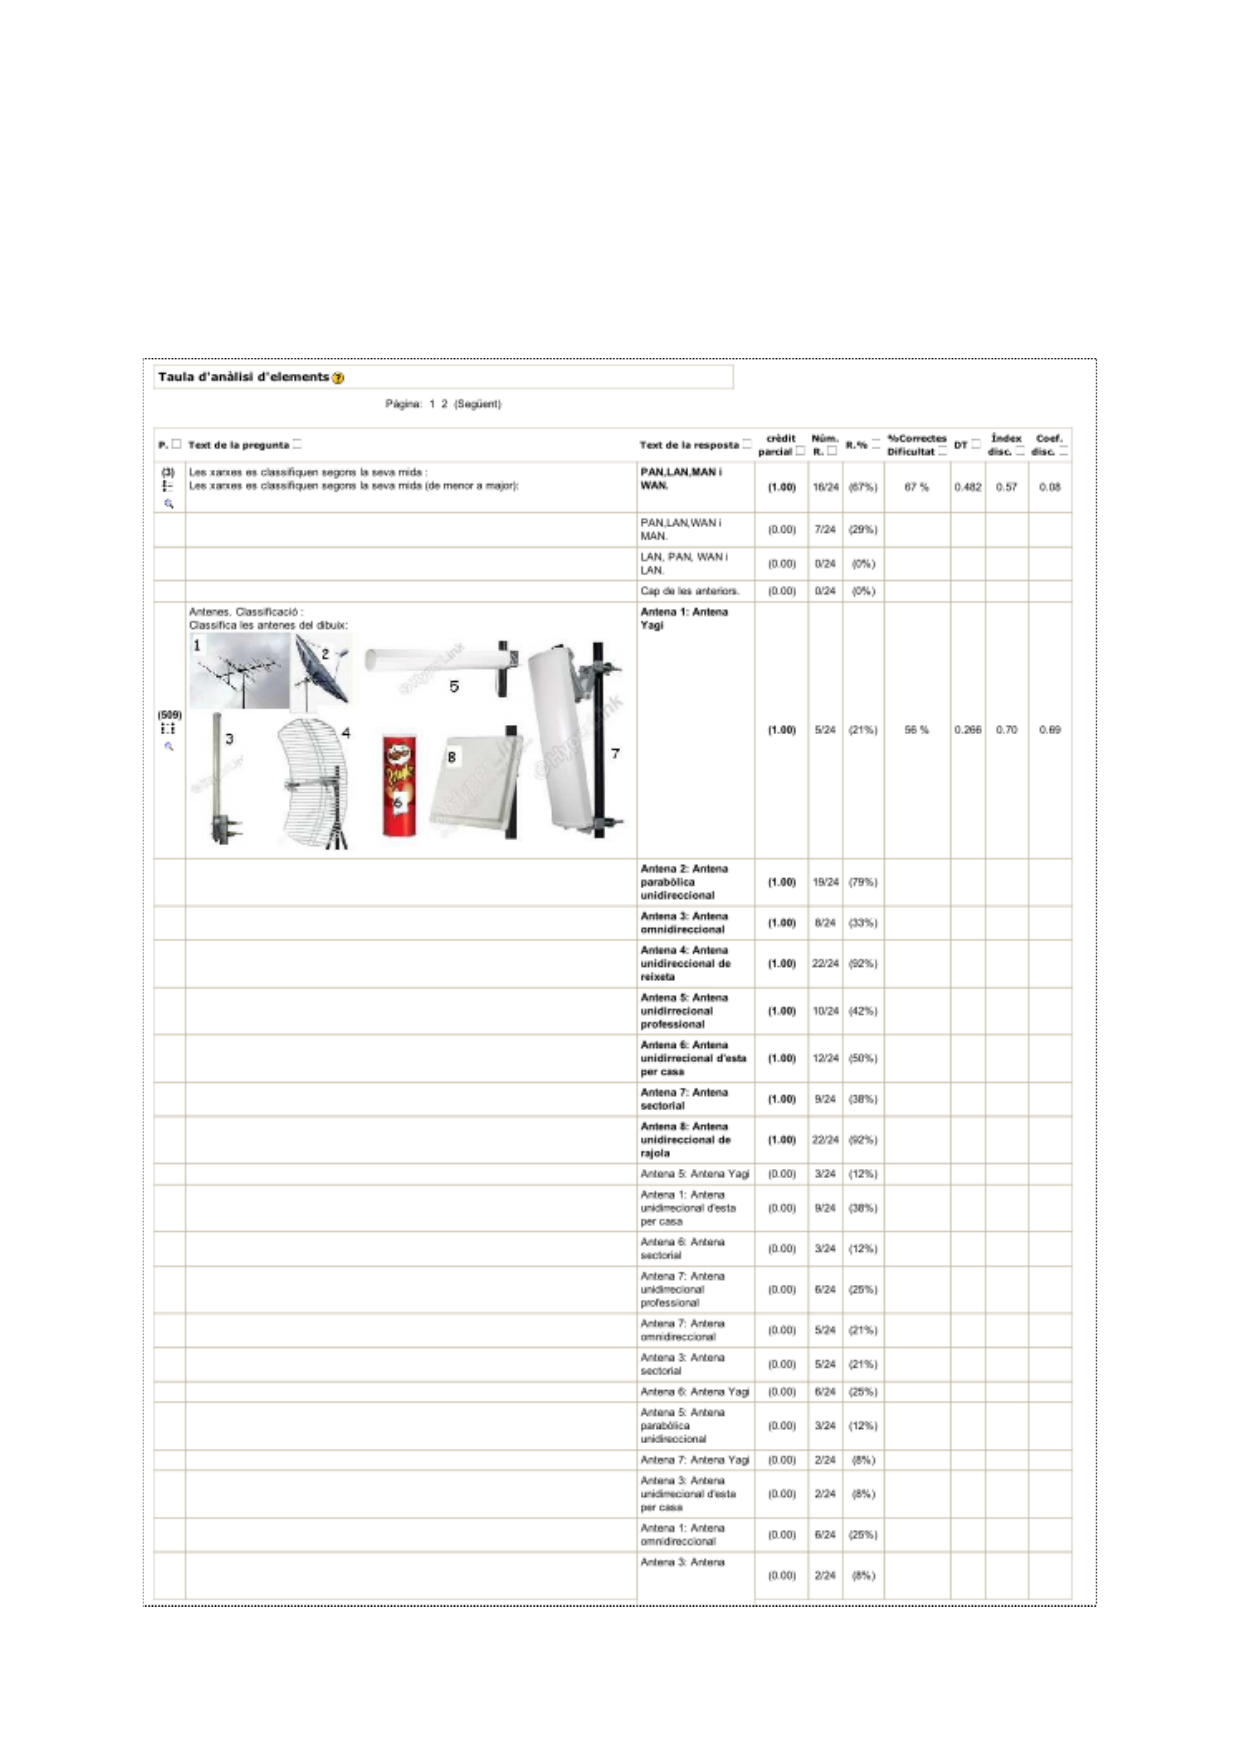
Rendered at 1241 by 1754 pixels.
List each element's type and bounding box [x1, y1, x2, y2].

picture [142, 358, 1098, 1607]
